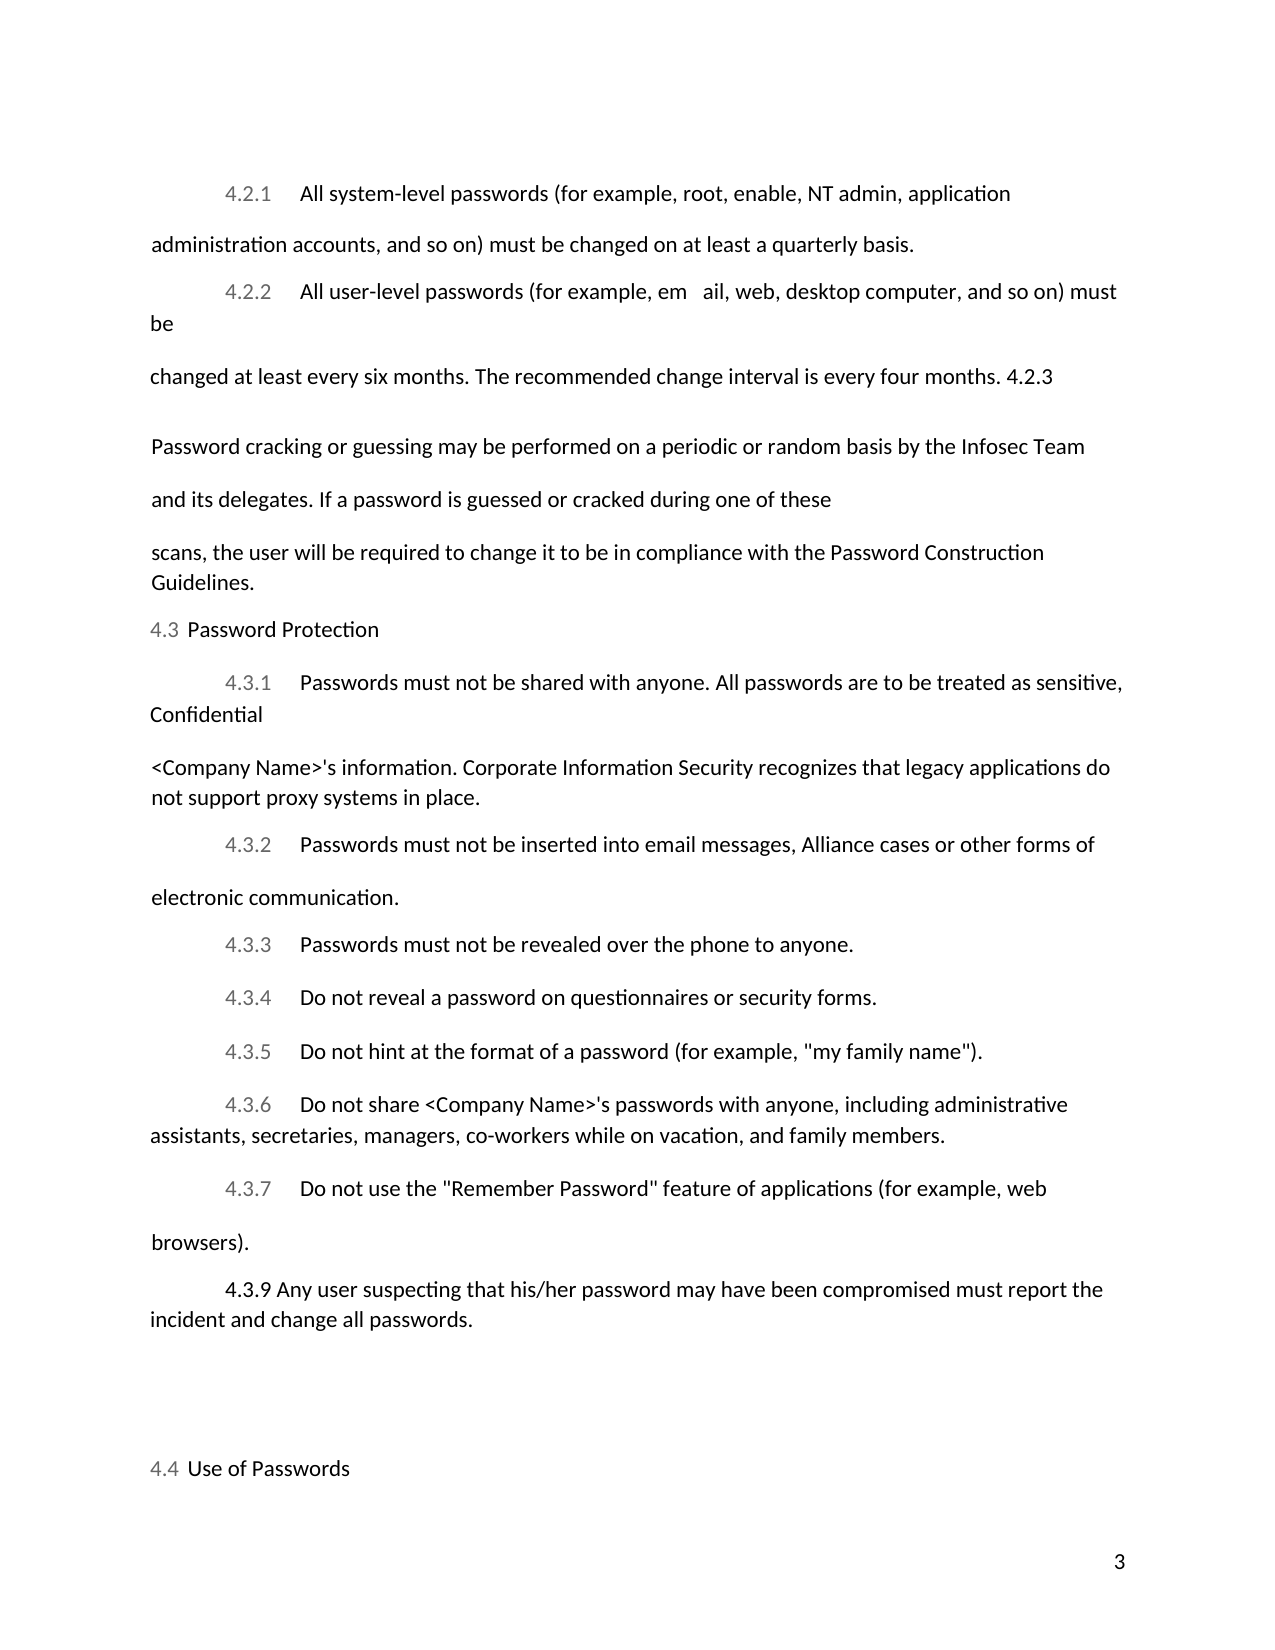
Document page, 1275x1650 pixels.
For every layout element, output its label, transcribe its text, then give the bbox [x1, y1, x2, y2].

list Do not share <Company Name>'s passwords with anyone, including administrative assistants, secretaries, managers, co-workers while on vacation, and family members. [150, 1090, 1125, 1149]
text browsers). [151, 1228, 1125, 1256]
text changed at least every six months. The recommended change interval is every four months. 4.2.3 [150, 362, 1125, 390]
list Do not reveal a password on questionnaires or security forms. [150, 983, 1125, 1012]
list All user-level passwords (for example, em ail, web, desktop computer, and so on) must be [150, 277, 1125, 337]
list Do not hint at the format of a password (for example, "my family name"). [150, 1037, 1125, 1065]
text scans, the user will be required to change it to be in compliance with the Password Construction Guidelines. [151, 538, 1125, 596]
list Do not use the "Remember Password" feature of applications (for example, web [150, 1174, 1125, 1203]
text administration accounts, and so on) must be changed on at least a quarterly basis. [151, 230, 1125, 258]
text <Company Name>'s information. Corporate Information Security recognizes that legacy applications do not support proxy systems in place. [151, 753, 1125, 811]
list Passwords must not be revealed over the phone to anyone. [150, 930, 1125, 958]
list Password Protection [150, 615, 1125, 643]
list Passwords must not be shared with anyone. All passwords are to be treated as sensitive, Confidential [150, 668, 1125, 728]
text electronic communication. [151, 883, 1125, 911]
list Passwords must not be inserted into email messages, Alliance cases or other forms of [150, 830, 1125, 858]
text Password cracking or guessing may be performed on a periodic or random basis by the Infosec Team and its delegates. If a password is guessed or cracked during one of these [151, 432, 1087, 513]
list Use of Passwords [150, 1454, 1125, 1482]
list All system-level passwords (for example, root, enable, NT admin, application [150, 179, 1125, 207]
text 4.3.9 Any user suspecting that his/her password may have been compromised must report the incident and change all passwords. [150, 1275, 1125, 1333]
